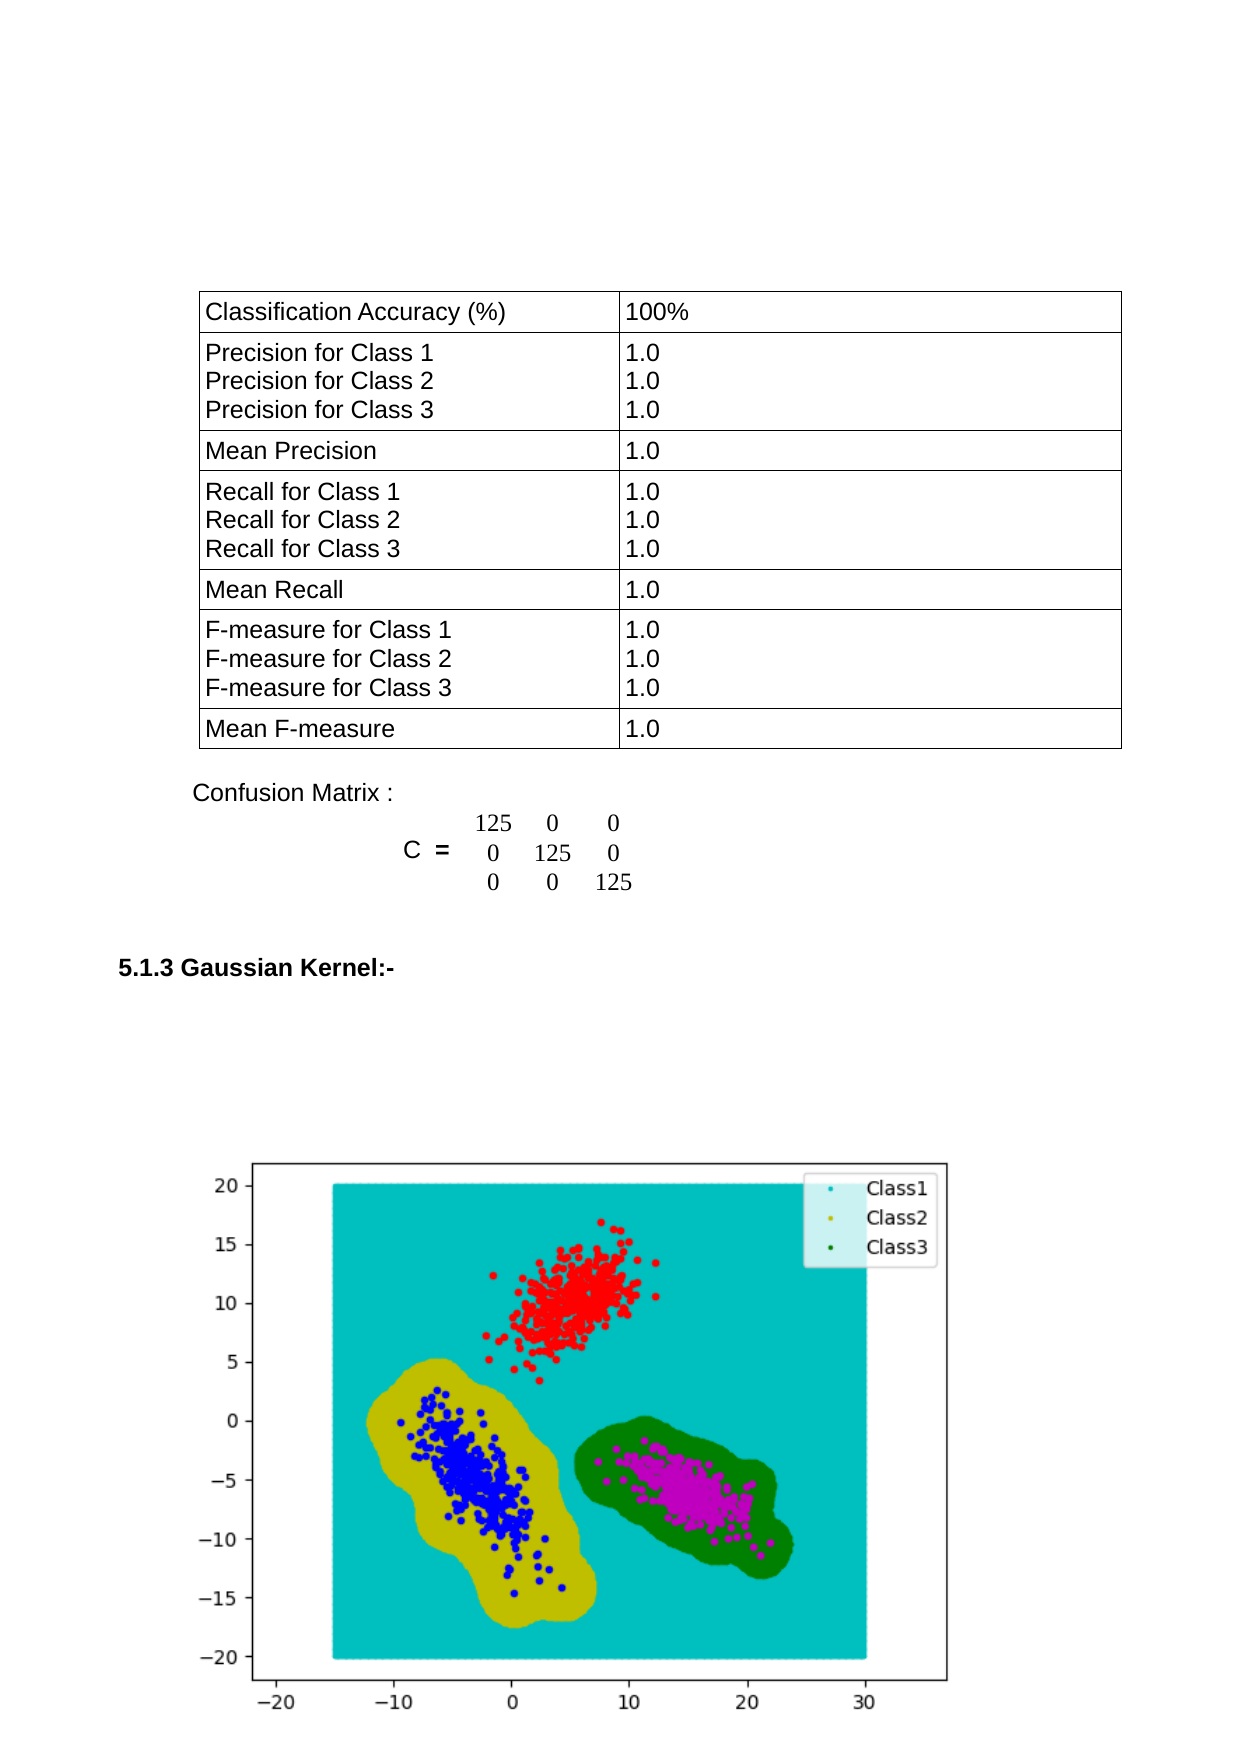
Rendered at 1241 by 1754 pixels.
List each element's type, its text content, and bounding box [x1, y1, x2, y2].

table_cell 1.0 1.0 1.0 [620, 333, 1121, 429]
table_cell Recall for Class 1 Recall for Class 2 Recall for Class 3 [200, 471, 619, 568]
text Confusion Matrix : [118, 777, 1122, 806]
table_cell 1.0 [620, 431, 1121, 470]
text C = [118, 806, 1122, 896]
picture [140, 1082, 1035, 1754]
table_header Classification Accuracy (%) [200, 292, 619, 331]
table_cell F-measure for Class 1 F-measure for Class 2 F-measure for Class 3 [200, 610, 619, 707]
table_cell 1.0 1.0 1.0 [620, 471, 1121, 568]
table_cell Mean F-measure [200, 709, 619, 748]
table_header 100% [620, 292, 1121, 331]
table_cell 1.0 1.0 1.0 [620, 610, 1121, 707]
table_cell 1.0 [620, 570, 1121, 609]
table_cell Mean Precision [200, 431, 619, 470]
table_cell Precision for Class 1 Precision for Class 2 Precision for Class 3 [200, 333, 619, 429]
table_cell Mean Recall [200, 570, 619, 609]
table_cell 1.0 [620, 709, 1121, 748]
text 5.1.3 Gaussian Kernel:- [118, 953, 1122, 982]
